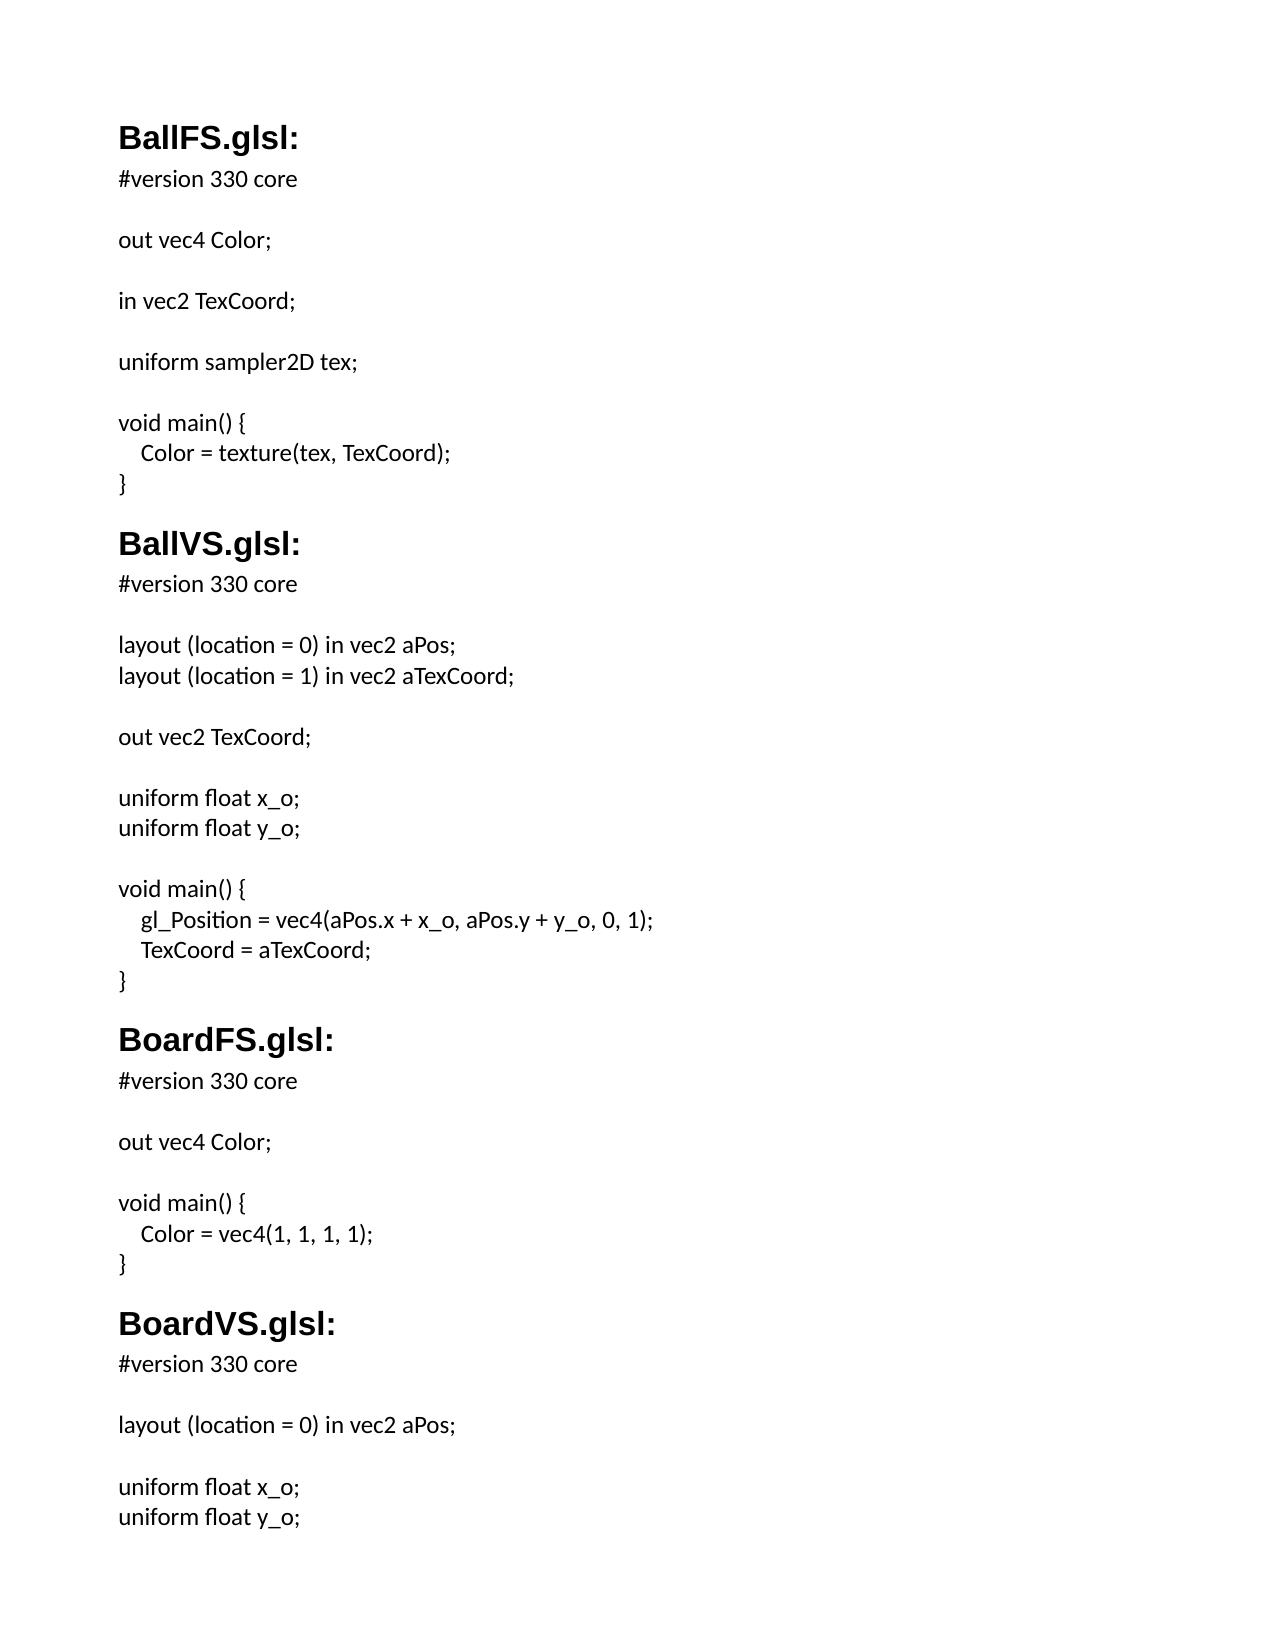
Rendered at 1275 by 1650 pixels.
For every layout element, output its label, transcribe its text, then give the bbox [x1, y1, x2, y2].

text } [118, 965, 1157, 996]
text out vec4 Color; [118, 1126, 1157, 1157]
text } [118, 468, 1157, 498]
text out vec2 TexCoord; [118, 721, 1157, 751]
text layout (location = 1) in vec2 aTexCoord; [118, 660, 1157, 690]
text #version 330 core [118, 1065, 1157, 1096]
text #version 330 core [118, 1348, 1157, 1379]
subtitle BoardVS.glsl: [118, 1304, 1157, 1342]
text void main() { [118, 407, 1157, 437]
text void main() { [118, 1187, 1157, 1218]
subtitle BallFS.glsl: [118, 118, 1157, 157]
text uniform float y_o; [118, 812, 1157, 843]
text gl_Position = vec4(aPos.x + x_o, aPos.y + y_o, 0, 1); [118, 904, 1157, 934]
text void main() { [118, 873, 1157, 904]
text TexCoord = aTexCoord; [118, 934, 1157, 965]
text uniform float x_o; [118, 782, 1157, 812]
text layout (location = 0) in vec2 aPos; [118, 1409, 1157, 1440]
text Color = vec4(1, 1, 1, 1); [118, 1218, 1157, 1248]
text #version 330 core [118, 163, 1157, 193]
text uniform float y_o; [118, 1501, 1157, 1532]
subtitle BallVS.glsl: [118, 523, 1157, 562]
text out vec4 Color; [118, 224, 1157, 254]
text uniform sampler2D tex; [118, 346, 1157, 376]
text in vec2 TexCoord; [118, 285, 1157, 315]
text } [118, 1248, 1157, 1279]
text layout (location = 0) in vec2 aPos; [118, 629, 1157, 660]
text Color = texture(tex, TexCoord); [118, 437, 1157, 468]
subtitle BoardFS.glsl: [118, 1021, 1157, 1059]
text uniform float x_o; [118, 1471, 1157, 1501]
text #version 330 core [118, 568, 1157, 599]
